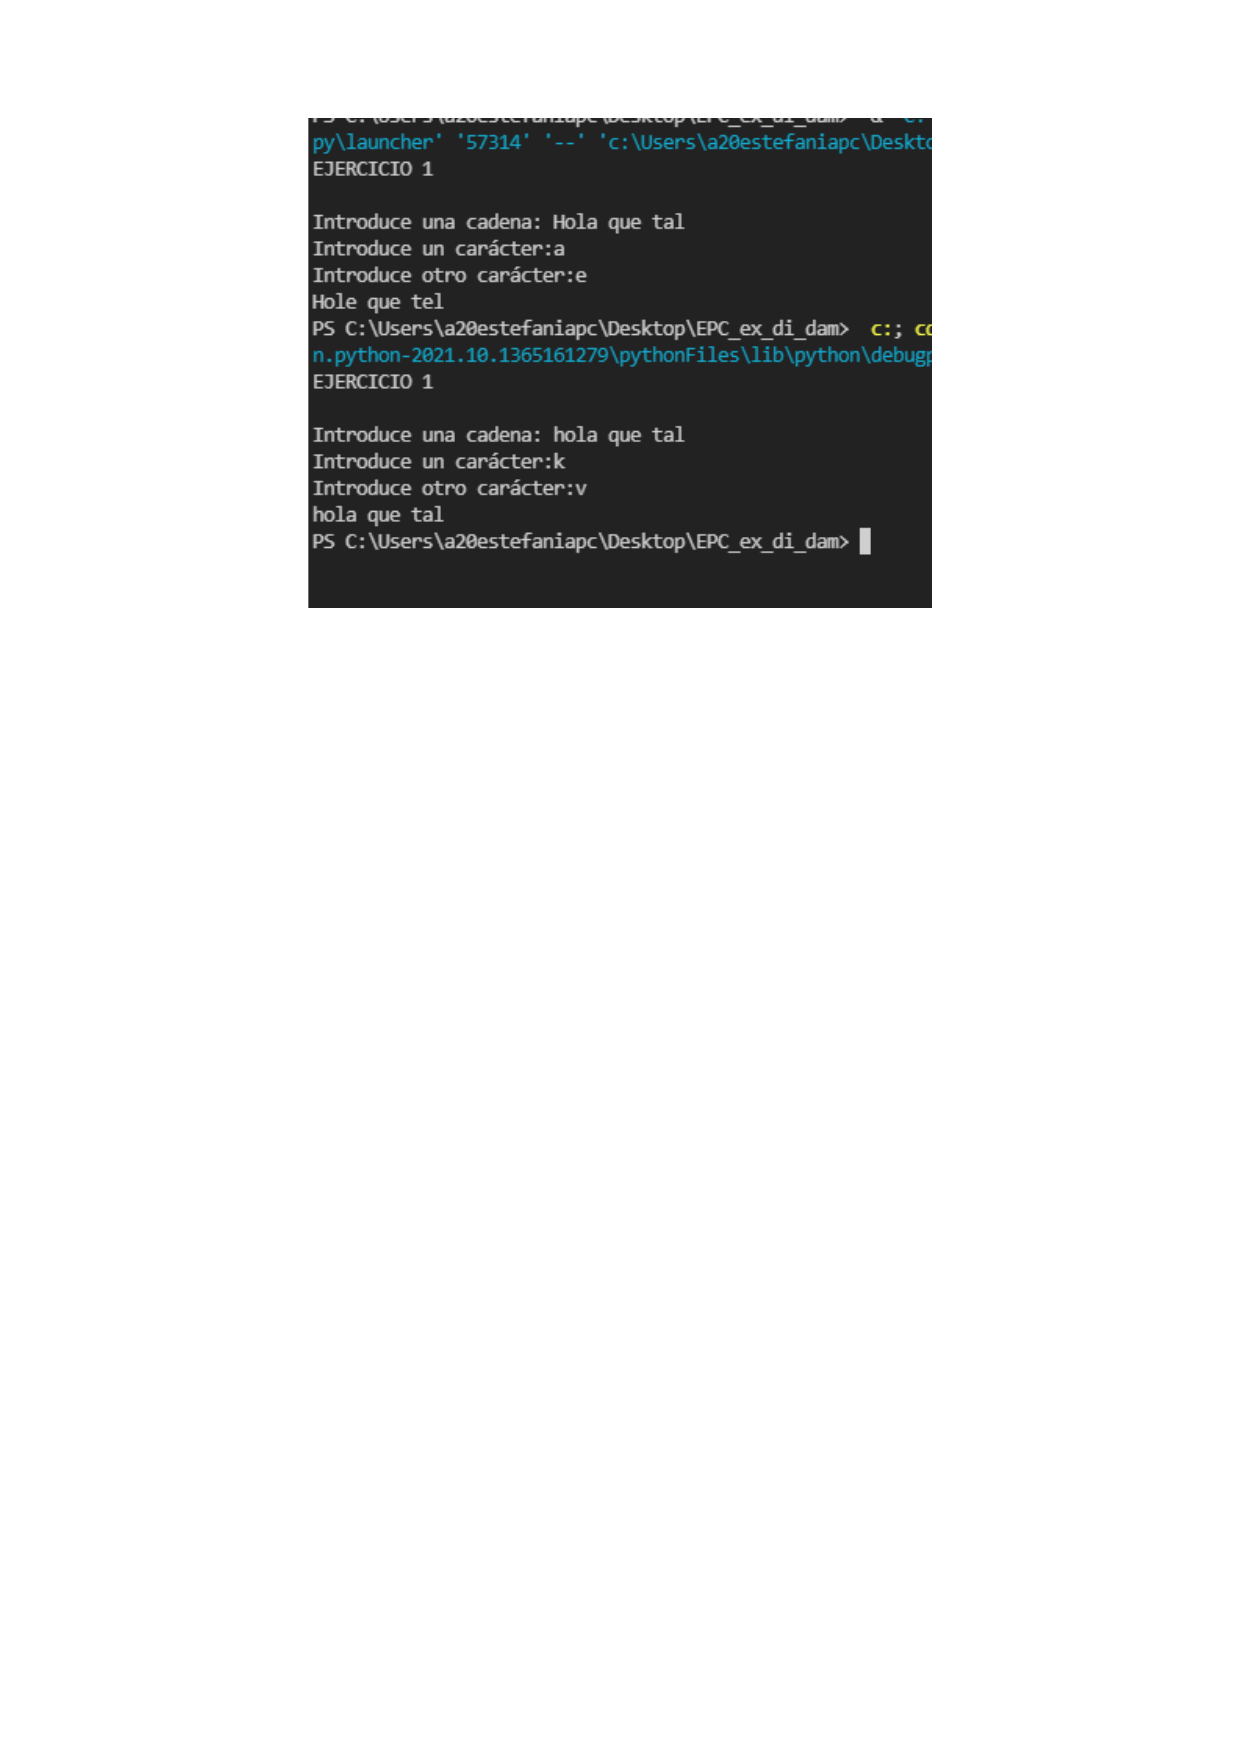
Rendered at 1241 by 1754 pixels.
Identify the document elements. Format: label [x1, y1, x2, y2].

picture [308, 118, 932, 608]
